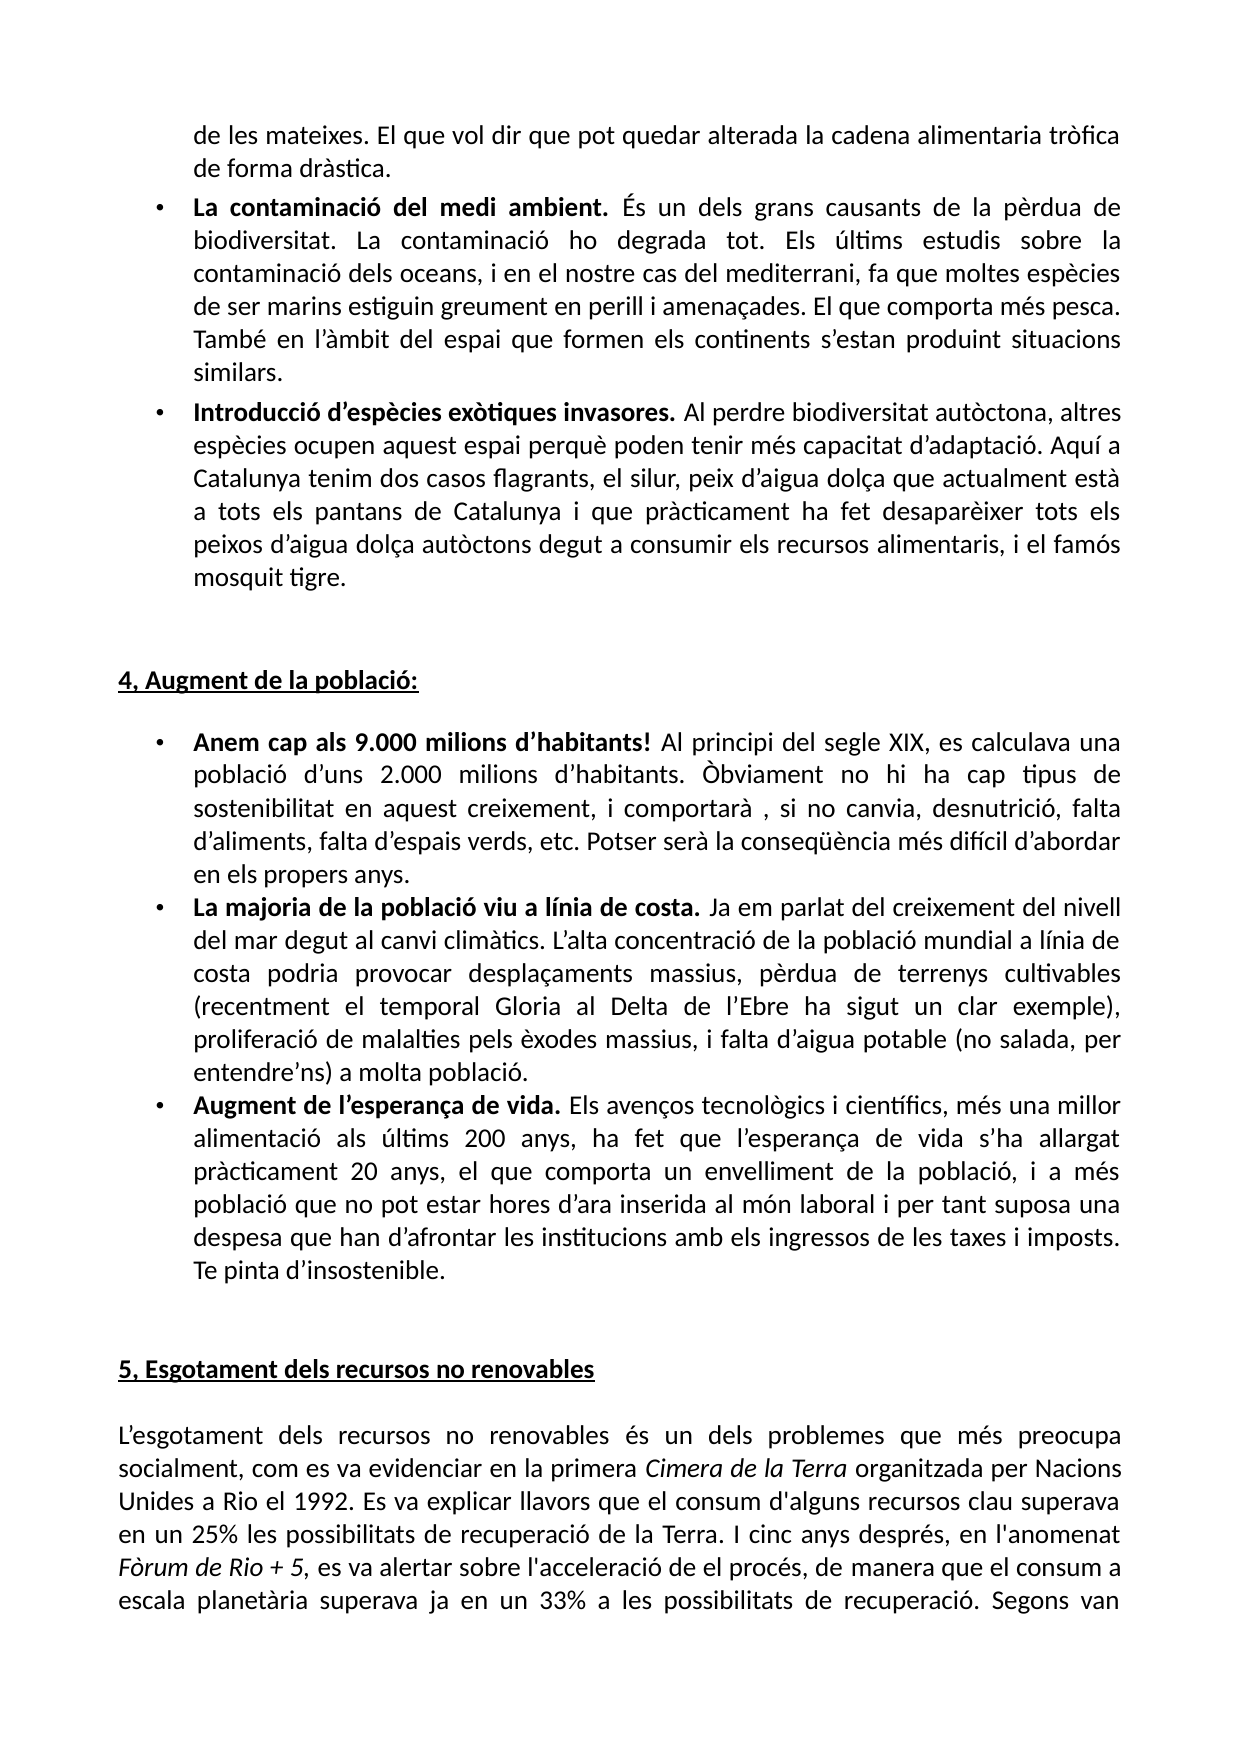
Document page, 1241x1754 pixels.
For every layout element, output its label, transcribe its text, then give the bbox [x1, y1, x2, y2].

list Introducció d’espècies exòtiques invasores. Al perdre biodiversitat autòctona, altres espècies ocupen aquest espai perquè poden tenir més capacitat d’adaptació. Aquí a Catalunya tenim dos casos flagrants, el silur, peix d’aigua dolça que actualment està a tots els pantans de Catalunya i que pràcticament ha fet desaparèixer tots els peixos d’aigua dolça autòctons degut a consumir els recursos alimentaris, i el famós mosquit tigre. [156, 395, 1122, 593]
list de les mateixes. El que vol dir que pot quedar alterada la cadena alimentaria tròfica de forma dràstica. [156, 118, 1122, 184]
list La contaminació del medi ambient. És un dels grans causants de la pèrdua de biodiversitat. La contaminació ho degrada tot. Els últims estudis sobre la contaminació dels oceans, i en el nostre cas del mediterrani, fa que moltes espècies de ser marins estiguin greument en perill i amenaçades. El que comporta més pesca. També en l’àmbit del espai que formen els continents s’estan produint situacions similars. [156, 190, 1122, 388]
list 4, Augment de la població: [118, 663, 1122, 696]
text L’esgotament dels recursos no renovables és un dels problemes que més preocupa socialment, com es va evidenciar en la primera Cimera de la Terra organitzada per Nacions Unides a Rio el 1992. Es va explicar llavors que el consum d'alguns recursos clau superava en un 25% les possibilitats de recuperació de la Terra. I cinc anys després, en l'anomenat Fòrum de Rio + 5, es va alertar sobre l'acceleració de el procés, de manera que el consum a escala planetària superava ja en un 33% a les possibilitats de recuperació. Segons van [118, 1418, 1122, 1616]
text 5, Esgotament dels recursos no renovables [118, 1352, 1122, 1385]
list La majoria de la població viu a línia de costa. Ja em parlat del creixement del nivell del mar degut al canvi climàtics. L’alta concentració de la població mundial a línia de costa podria provocar desplaçaments massius, pèrdua de terrenys cultivables (recentment el temporal Gloria al Delta de l’Ebre ha sigut un clar exemple), proliferació de malalties pels èxodes massius, i falta d’aigua potable (no salada, per entendre’ns) a molta població. [156, 890, 1122, 1088]
list Augment de l’esperança de vida. Els avenços tecnològics i científics, més una millor alimentació als últims 200 anys, ha fet que l’esperança de vida s’ha allargat pràcticament 20 anys, el que comporta un envelliment de la població, i a més població que no pot estar hores d’ara inserida al món laboral i per tant suposa una despesa que han d’afrontar les institucions amb els ingressos de les taxes i imposts. Te pinta d’insostenible. [156, 1088, 1122, 1286]
list Anem cap als 9.000 milions d’habitants! Al principi del segle XIX, es calculava una població d’uns 2.000 milions d’habitants. Òbviament no hi ha cap tipus de sostenibilitat en aquest creixement, i comportarà , si no canvia, desnutrició, falta d’aliments, falta d’espais verds, etc. Potser serà la conseqüència més difícil d’abordar en els propers anys. [156, 725, 1122, 890]
